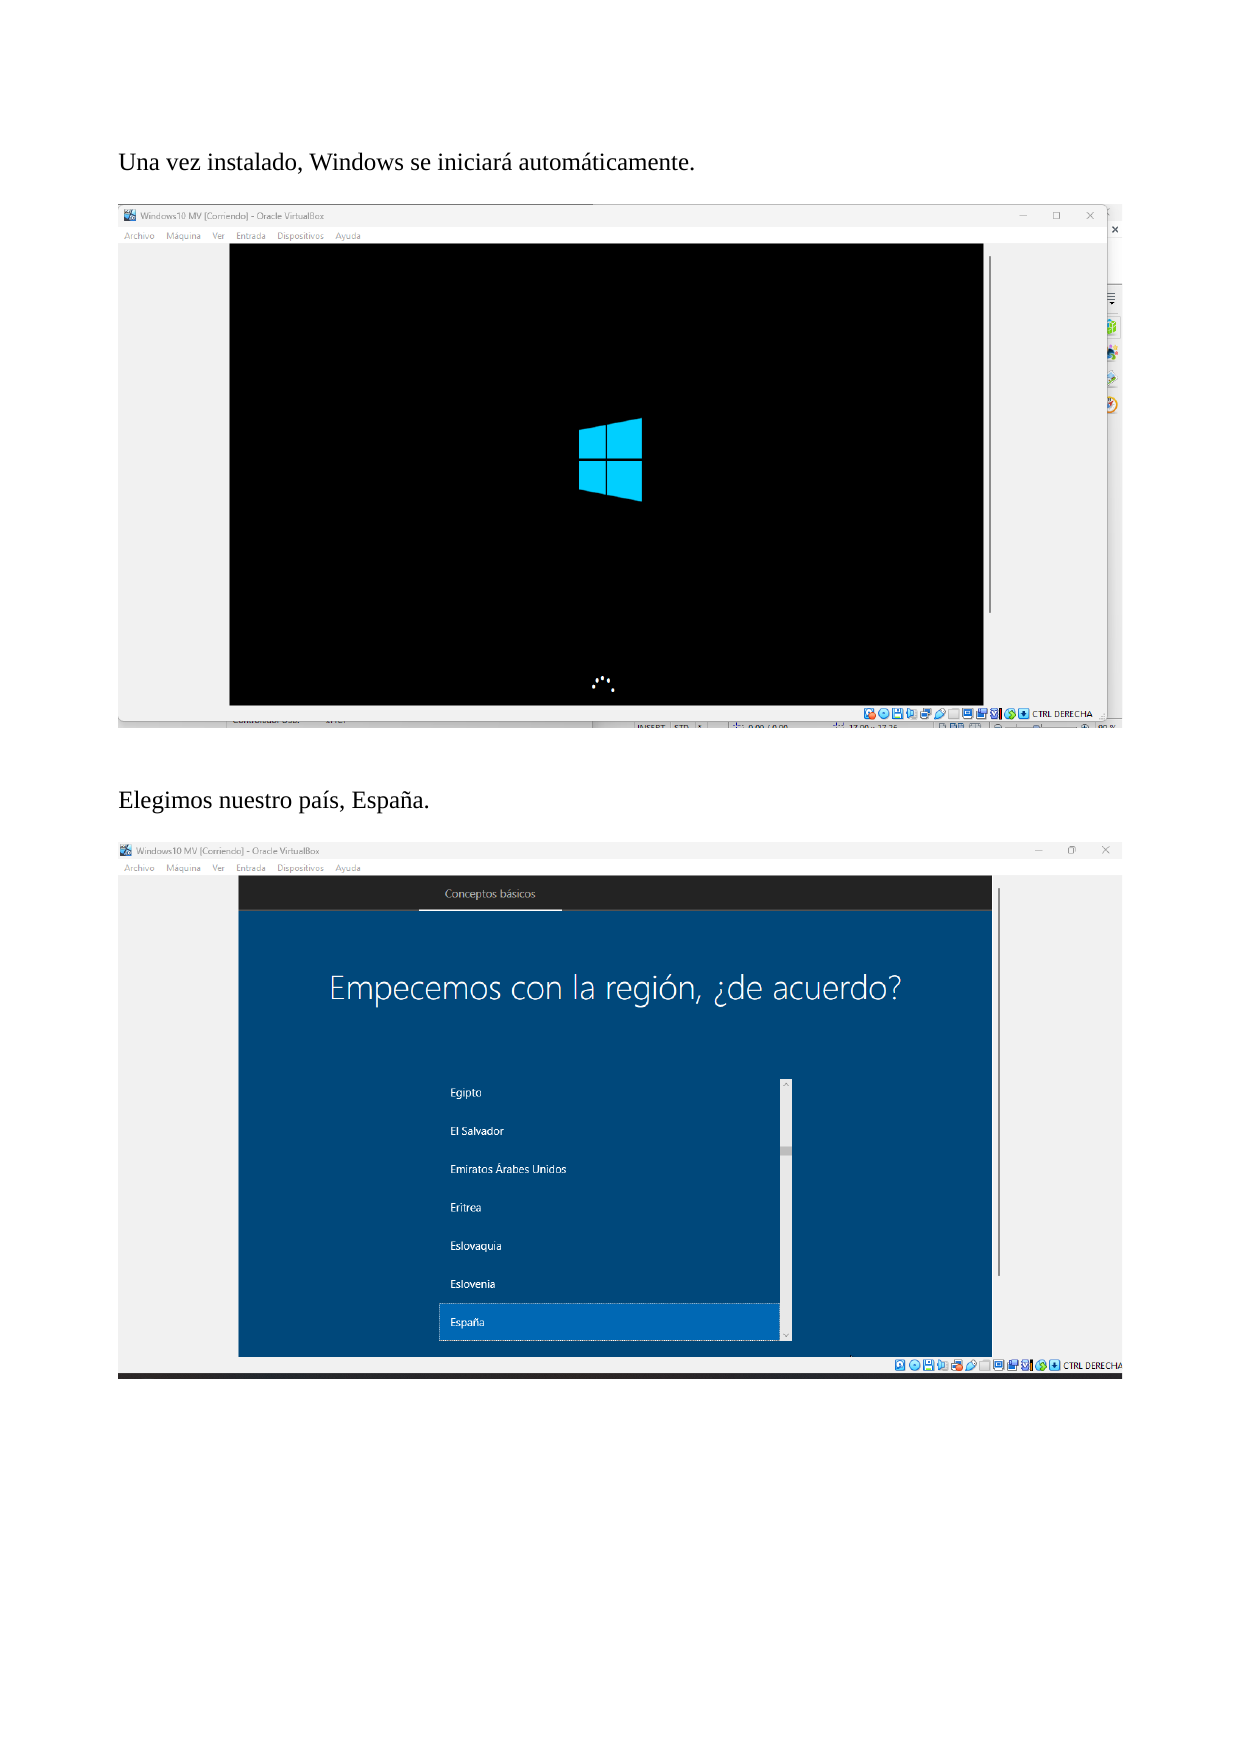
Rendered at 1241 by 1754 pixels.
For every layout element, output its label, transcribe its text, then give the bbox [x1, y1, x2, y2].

text Una vez instalado, Windows se iniciará automáticamente. [118, 147, 1122, 176]
text Elegimos nuestro país, España. [118, 785, 1122, 813]
picture [118, 204, 1123, 728]
picture [118, 842, 1123, 1379]
